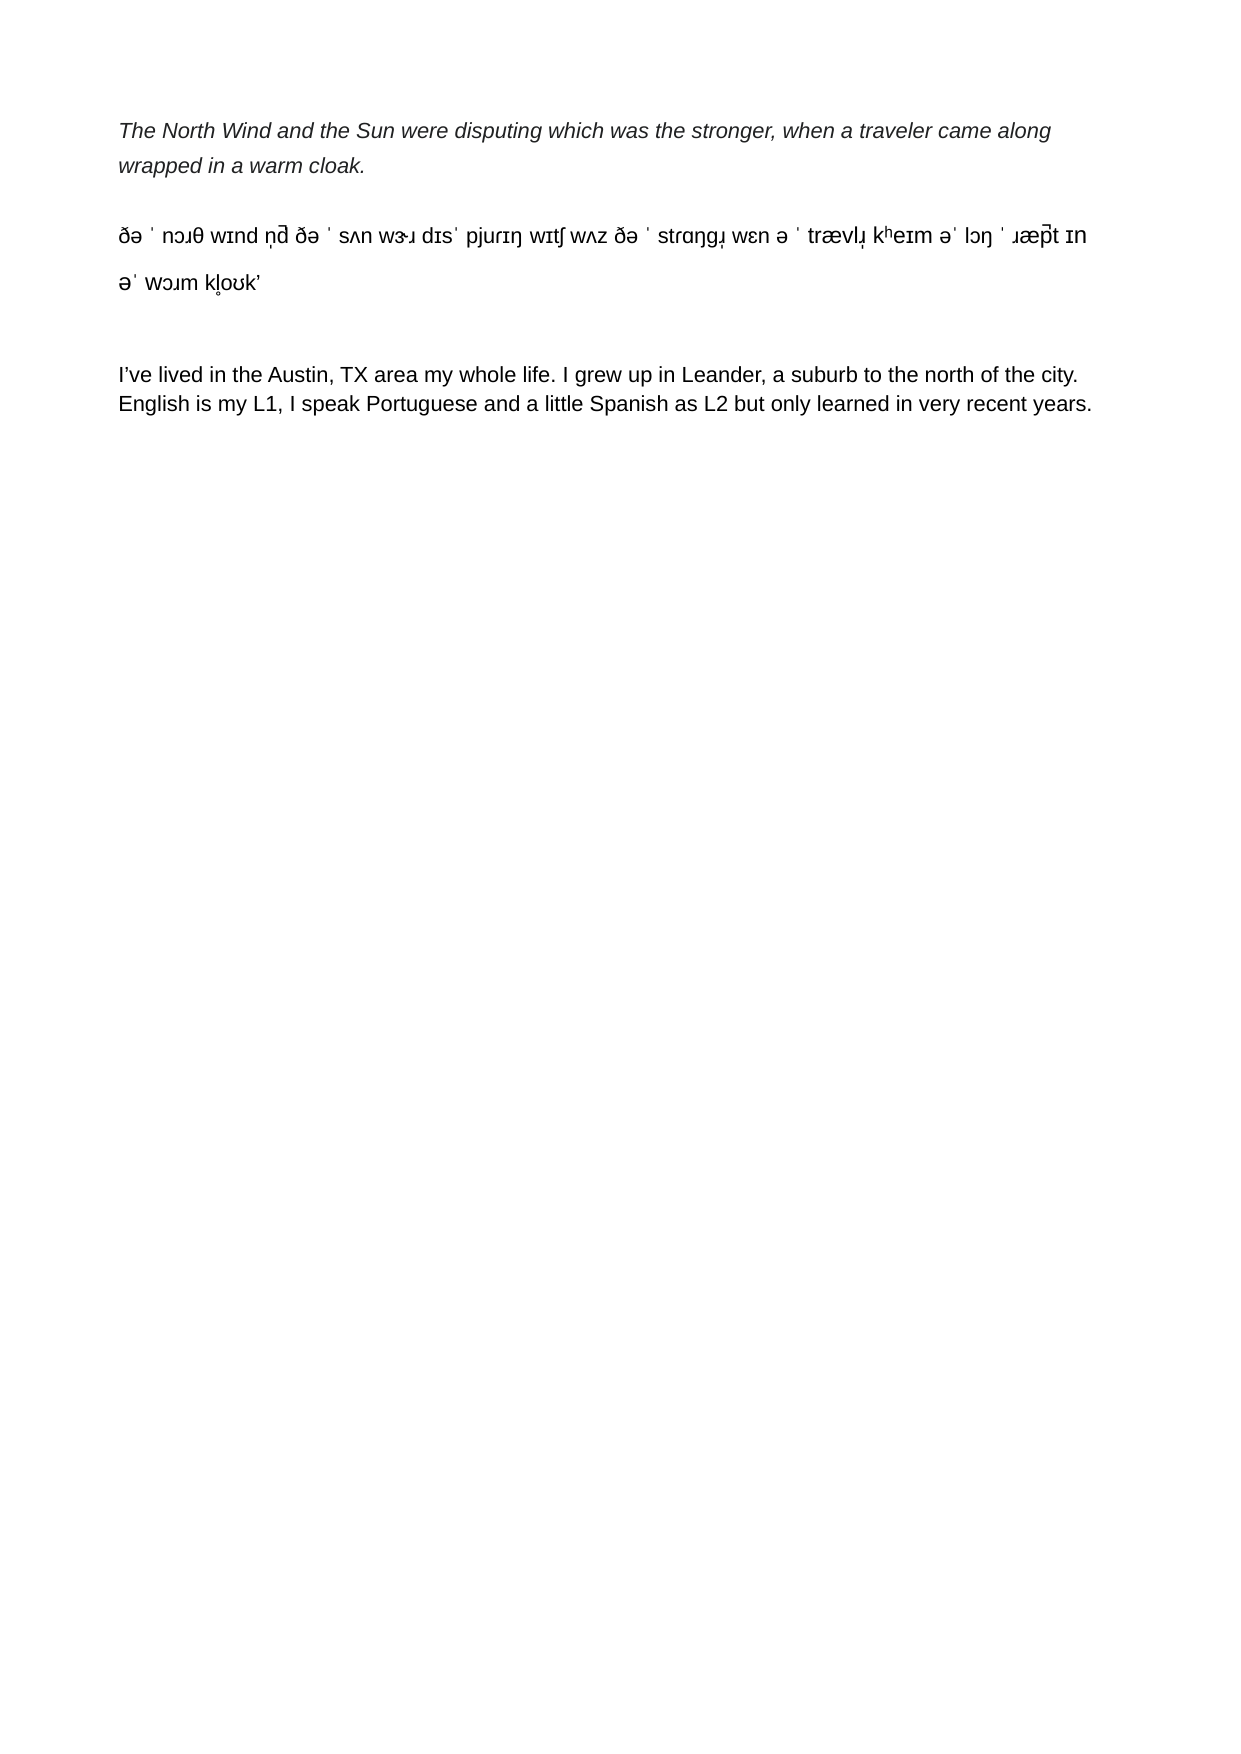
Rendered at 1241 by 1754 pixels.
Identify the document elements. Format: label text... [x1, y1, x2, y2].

text I’ve lived in the Austin, TX area my whole life. I grew up in Leander, a suburb to the north of the city. English is my L1, I speak Portuguese and a little Spanish as L2 but only learned in very recent years. [118, 362, 1122, 416]
text ðə ˈ nɔɹθ wɪnd n̩d̚ ðə ˈ sʌn wɝɹ dɪsˈ pjuɾɪŋ wɪtʃ wʌz ðə ˈ stɾɑŋgɹ̩ wɛn ə ˈ trævlɹ̩ kʰeɪm əˈ lɔŋ ˈ ɹæp̚t ɪn [118, 187, 1122, 249]
text The North Wind and the Sun were disputing which was the stronger, when a traveler came along wrapped in a warm cloak. [118, 118, 1122, 178]
text əˈ wɔɹm kl̥oʊk’ [118, 268, 1122, 296]
